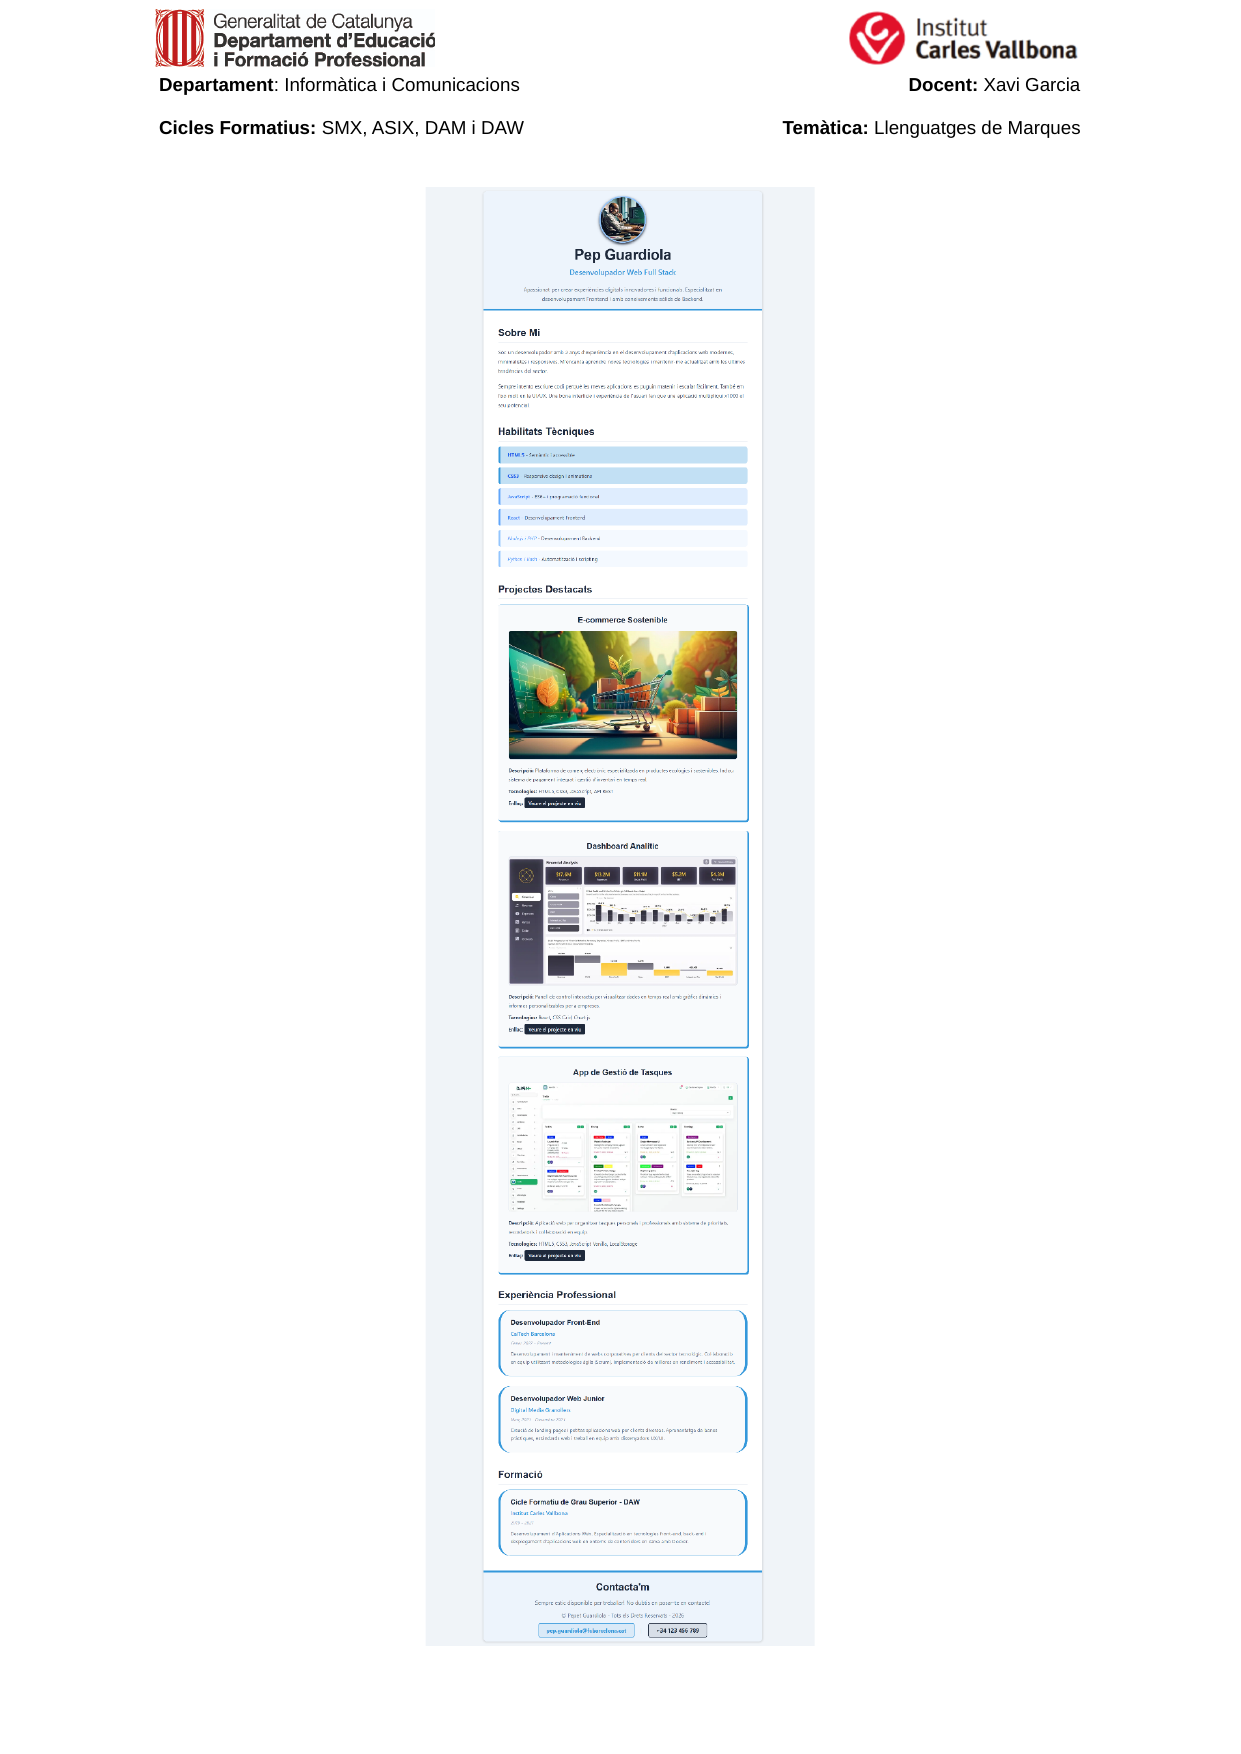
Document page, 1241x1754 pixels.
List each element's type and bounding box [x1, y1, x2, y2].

picture [847, 8, 1088, 67]
picture [425, 187, 815, 1646]
picture [155, 9, 435, 67]
